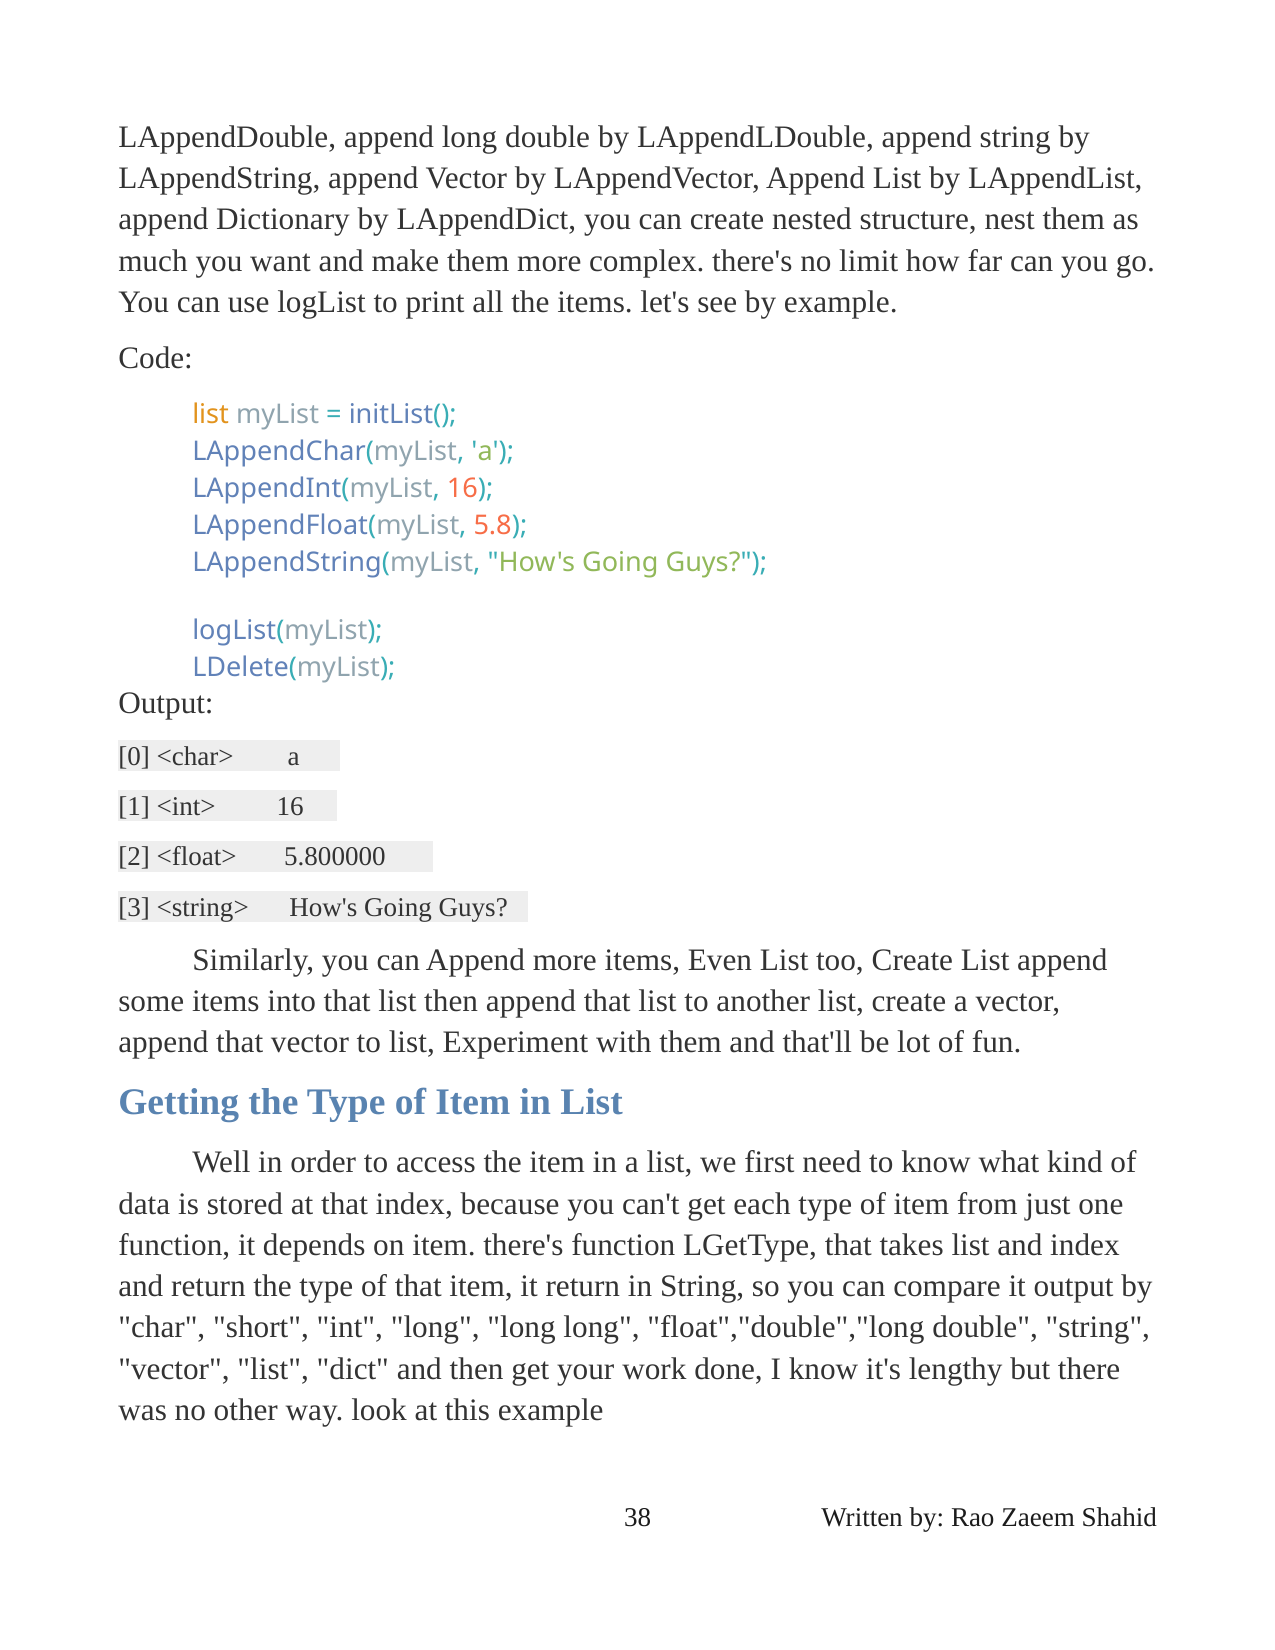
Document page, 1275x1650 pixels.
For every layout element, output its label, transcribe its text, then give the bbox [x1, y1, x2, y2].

text [1] <int> 16 [118, 790, 1157, 821]
text LAppendInt(myList, 16); [118, 468, 1157, 505]
text LAppendFloat(myList, 5.8); [118, 505, 1157, 542]
text LDelete(myList); [118, 647, 1157, 684]
text logList(myList); [118, 610, 1157, 647]
text Well in order to access the item in a list, we first need to know what kind of data is stored at that index, because you can't get each type of item from just one function, it depends on item. there's function LGetType, that takes list and index and return the type of that item, it return in String, so you can compare it output by "char", "short", "int", "long", "long long", "float","double","long double", "string", "vector", "list", "dict" and then get your work done, I know it's lengthy but there was no other way. look at this example [118, 1144, 1157, 1427]
text [3] <string> How's Going Guys? [118, 891, 1157, 922]
text Getting the Type of Item in List [118, 1079, 1157, 1123]
text [0] <char> a [118, 740, 1157, 771]
text list myList = initList(); [118, 395, 1157, 432]
text LAppendString(myList, "How's Going Guys?"); [118, 542, 1157, 579]
text Code: [118, 339, 1157, 375]
text Similarly, you can Append more items, Even List too, Create List append some items into that list then append that list to another list, create a vector, append that vector to list, Experiment with them and that'll be lot of fun. [118, 941, 1157, 1059]
text [2] <float> 5.800000 [118, 841, 1157, 872]
text LAppendChar(myList, 'a'); [118, 432, 1157, 468]
text LAppendDouble, append long double by LAppendLDouble, append string by LAppendString, append Vector by LAppendVector, Append List by LAppendList, append Dictionary by LAppendDict, you can create nested structure, nest them as much you want and make them more complex. there's no limit how far can you go. You can use logList to print all the items. let's see by example. [118, 118, 1157, 319]
text Output: [118, 684, 1157, 720]
